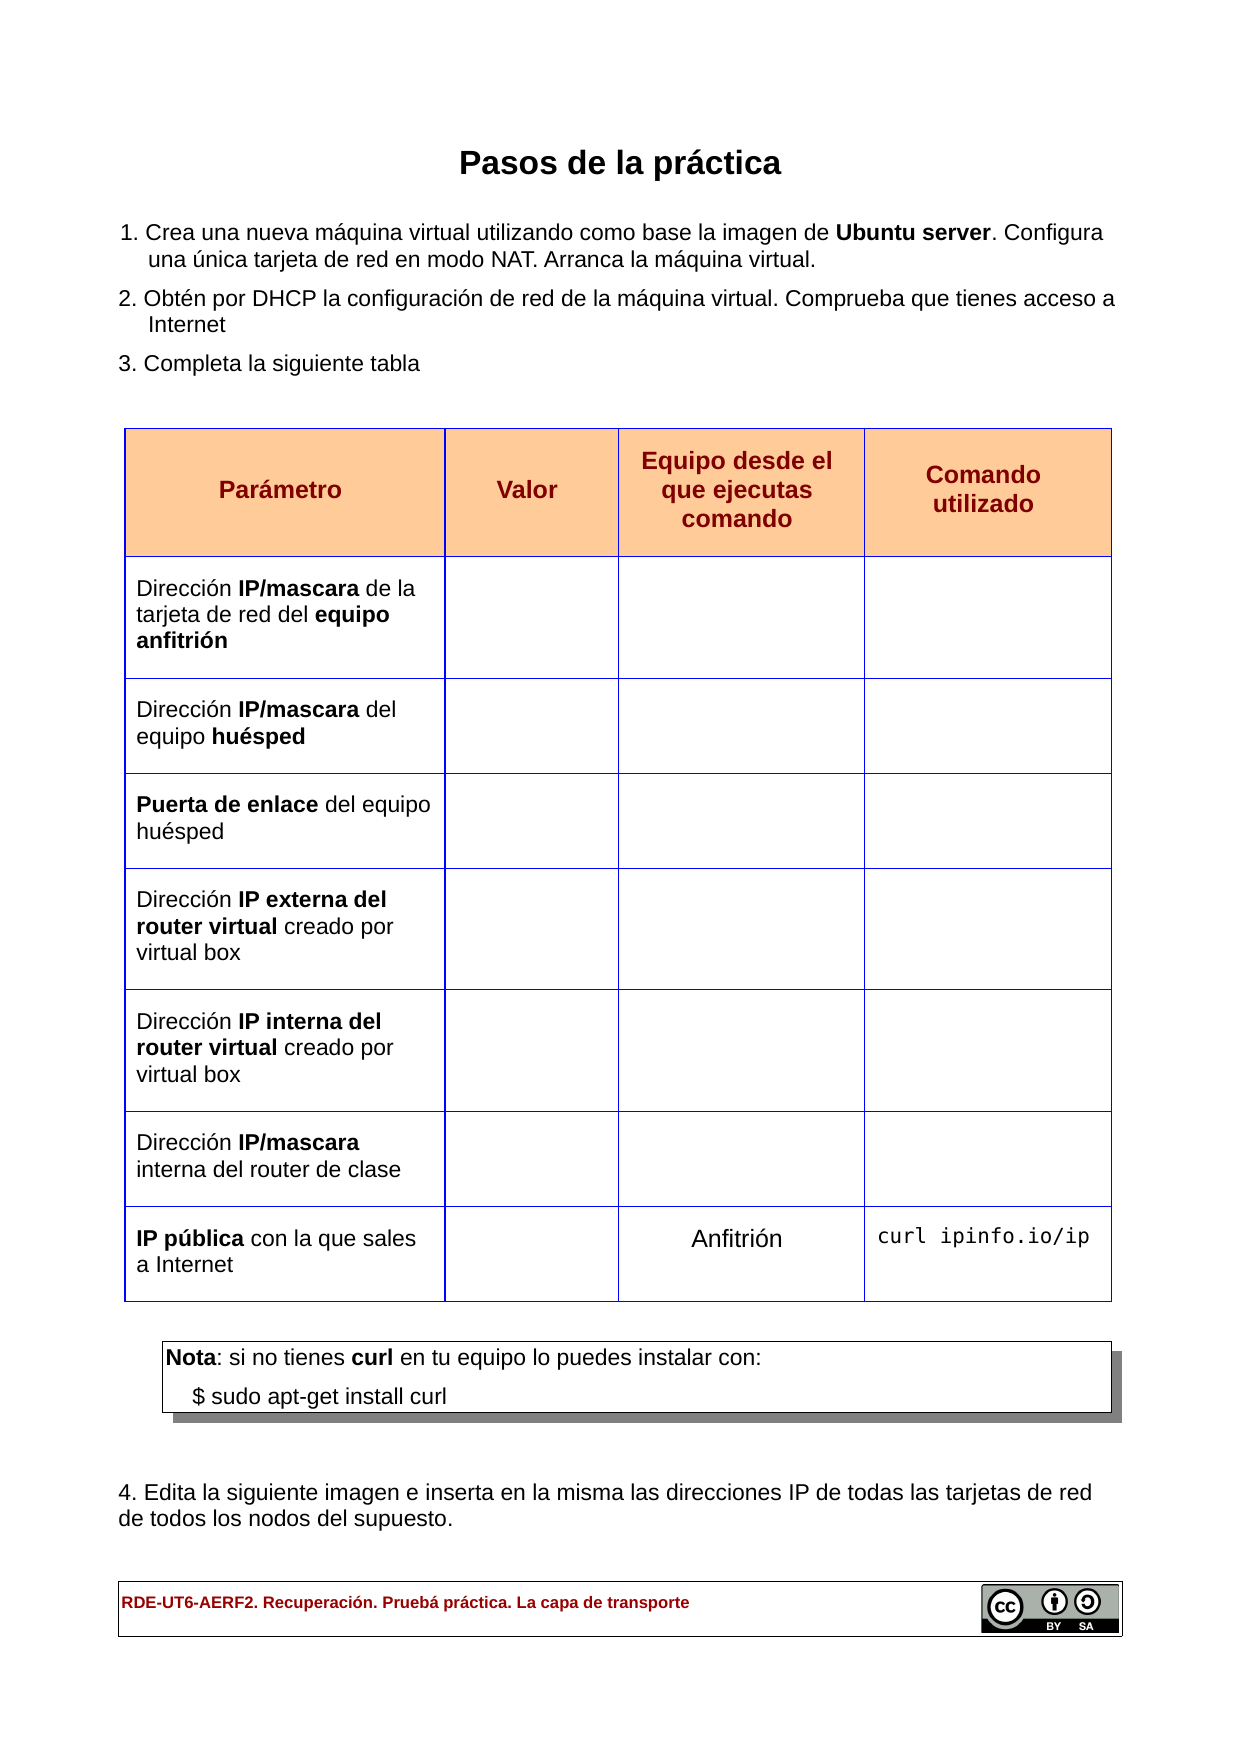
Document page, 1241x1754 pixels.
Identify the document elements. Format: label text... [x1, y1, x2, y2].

table_cell [865, 990, 1111, 1111]
table_header Valor [446, 429, 618, 556]
table_cell [619, 774, 864, 868]
table_cell Puerta de enlace del equipo huésped [126, 774, 444, 868]
text $ sudo apt-get install curl [163, 1379, 1111, 1412]
text 4. Edita la siguiente imagen e inserta en la misma las direcciones IP de todas las tarjetas de red de todos los nodos del supuesto. [118, 1479, 1122, 1532]
table_cell [619, 557, 864, 677]
table_cell Dirección IP/mascara del equipo huésped [126, 679, 444, 773]
table_cell Dirección IP externa del router virtual creado por virtual box [126, 869, 444, 989]
table_cell [619, 1112, 864, 1206]
subtitle Pasos de la práctica [118, 143, 1122, 182]
table_cell Anfitrión [619, 1207, 864, 1301]
table_cell Dirección IP/mascara de la tarjeta de red del equipo anfitrión [126, 557, 444, 677]
table_cell [865, 1112, 1111, 1206]
picture [981, 1584, 1119, 1633]
table_cell [446, 869, 618, 989]
table_cell [446, 557, 618, 677]
table_cell [446, 774, 618, 868]
table_cell [865, 774, 1111, 868]
table_cell [619, 990, 864, 1111]
table_cell [865, 557, 1111, 677]
table_cell [619, 869, 864, 989]
table_cell Dirección IP interna del router virtual creado por virtual box [126, 990, 444, 1111]
table_cell Dirección IP/mascara interna del router de clase [126, 1112, 444, 1206]
table_header Comando utilizado [865, 429, 1111, 556]
text 3. Completa la siguiente tabla [118, 350, 1122, 376]
table_header Equipo desde el que ejecutas comando [619, 429, 864, 556]
table_header Parámetro [126, 429, 444, 556]
table_cell [446, 1207, 618, 1301]
table_cell [446, 990, 618, 1111]
text 2. Obtén por DHCP la configuración de red de la máquina virtual. Comprueba que tienes acceso a Internet [118, 284, 1122, 337]
table_cell [865, 679, 1111, 773]
table_cell [446, 1112, 618, 1206]
table_cell [619, 679, 864, 773]
table_cell IP pública con la que sales a Internet [126, 1207, 444, 1301]
table_cell [865, 869, 1111, 989]
table_cell curl ipinfo.io/ip [865, 1207, 1111, 1301]
subtitle 1. Crea una nueva máquina virtual utilizando como base la imagen de Ubuntu server. Configura una única tarjeta de red en modo NAT. Arranca la máquina virtual. [120, 219, 1122, 272]
table_cell [446, 679, 618, 773]
text Nota: si no tienes curl en tu equipo lo puedes instalar con: [163, 1342, 1111, 1370]
